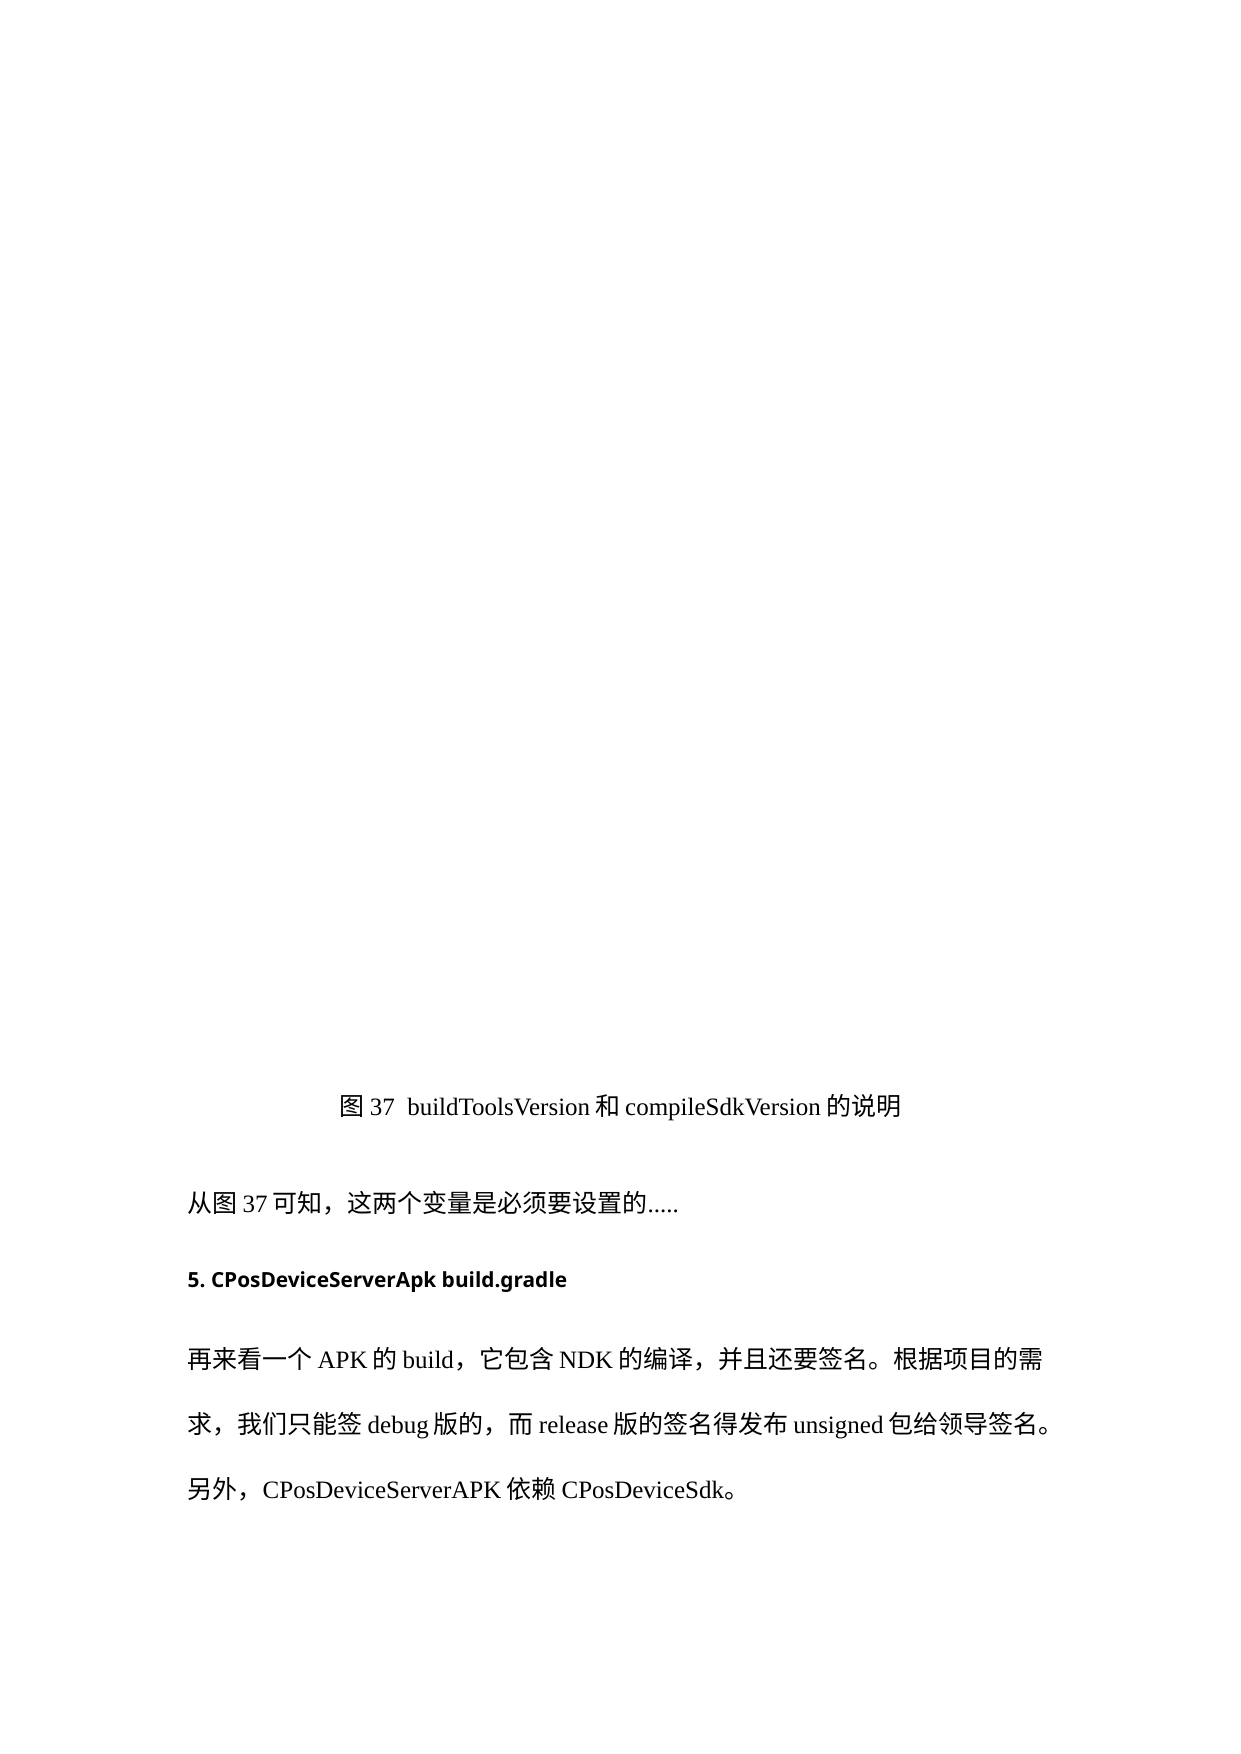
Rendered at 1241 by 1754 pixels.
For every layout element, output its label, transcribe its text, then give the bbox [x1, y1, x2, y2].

table_header 图37 buildToolsVersion和compileSdkVersion的说明 [188, 162, 1053, 1137]
subtitle 5. CPosDeviceServerApk build.gradle [187, 1264, 1053, 1296]
text 从图37可知，这两个变量是必须要设置的..... [187, 1169, 1053, 1234]
text 再来看一个APK的build，它包含NDK的编译，并且还要签名。根据项目的需求，我们只能签debug版的，而release版的签名得发布unsigned包给领导签名。另外，CPosDeviceServerAPK依赖CPosDeviceSdk。 [187, 1325, 1053, 1520]
